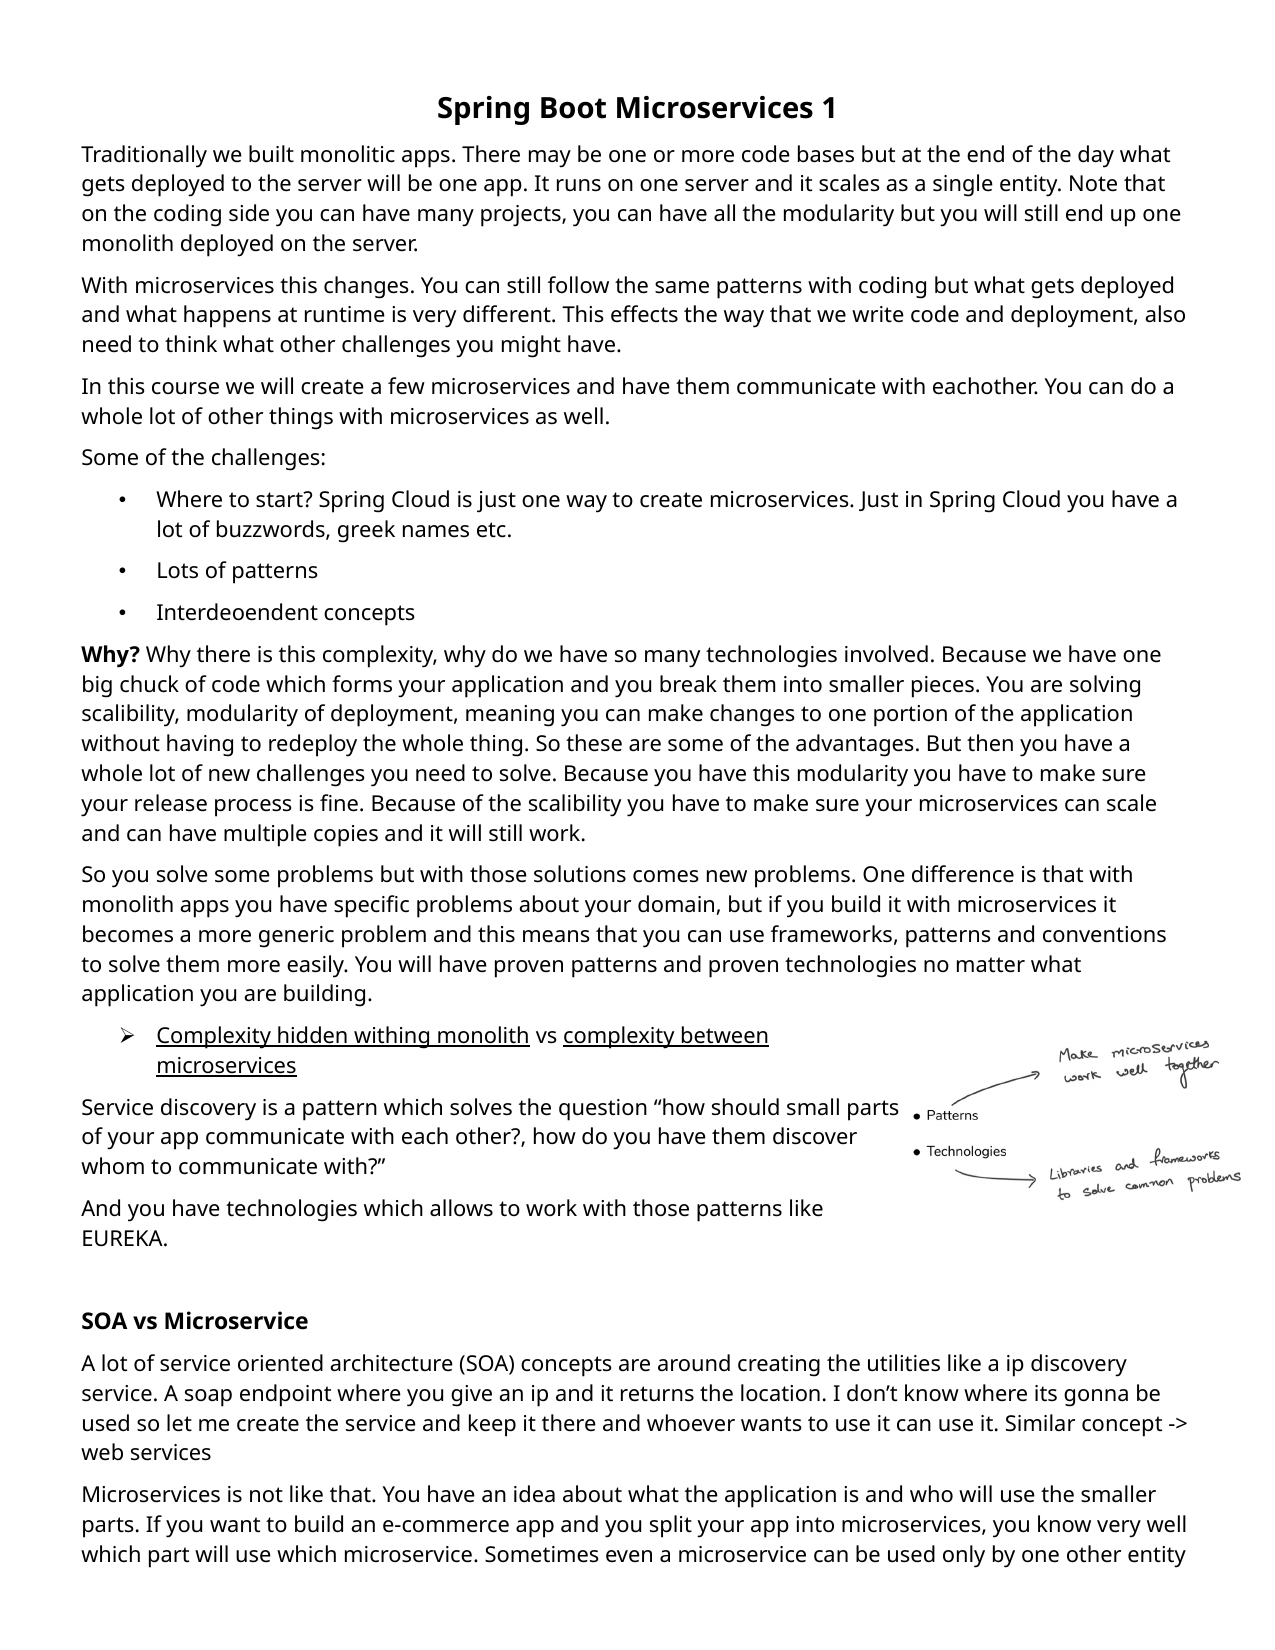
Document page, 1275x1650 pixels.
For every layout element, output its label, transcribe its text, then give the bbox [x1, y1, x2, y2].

text Microservices is not like that. You have an idea about what the application is and who will use the smaller parts. If you want to build an e-commerce app and you split your app into microservices, you know very well which part will use which microservice. Sometimes even a microservice can be used only by one other entity [81, 1479, 1194, 1568]
list Interdeoendent concepts [118, 597, 1194, 627]
picture [907, 1037, 1243, 1203]
text So you solve some problems but with those solutions comes new problems. One difference is that with monolith apps you have specific problems about your domain, but if you build it with microservices it becomes a more generic problem and this means that you can use frameworks, patterns and conventions to solve them more easily. You will have proven patterns and proven technologies no matter what application you are building. [81, 859, 1194, 1008]
list Where to start? Spring Cloud is just one way to create microservices. Just in Spring Cloud you have a lot of buzzwords, greek names etc. [118, 484, 1194, 543]
text SOA vs Microservice [81, 1305, 1194, 1336]
text With microservices this changes. You can still follow the same patterns with coding but what gets deployed and what happens at runtime is very different. This effects the way that we write code and deployment, also need to think what other challenges you might have. [81, 269, 1194, 359]
text And you have technologies which allows to work with those patterns like EUREKA. [81, 1193, 1194, 1252]
text Spring Boot Microservices 1 [81, 87, 1194, 127]
text Service discovery is a pattern which solves the question “how should small parts of your app communicate with each other?, how do you have them discover whom to communicate with?” [81, 1091, 907, 1181]
text In this course we will create a few microservices and have them communicate with eachother. You can do a whole lot of other things with microservices as well. [81, 371, 1194, 430]
text Why? Why there is this complexity, why do we have so many technologies involved. Because we have one big chuck of code which forms your application and you break them into smaller pieces. You are solving scalibility, modularity of deployment, meaning you can make changes to one portion of the application without having to redeploy the whole thing. So these are some of the advantages. But then you have a whole lot of new challenges you need to solve. Because you have this modularity you have to make sure your release process is fine. Because of the scalibility you have to make sure your microservices can scale and can have multiple copies and it will still work. [81, 639, 1194, 847]
text A lot of service oriented architecture (SOA) concepts are around creating the utilities like a ip discovery service. A soap endpoint where you give an ip and it returns the location. I don’t know where its gonna be used so let me create the service and keep it there and whoever wants to use it can use it. Similar concept -> web services [81, 1348, 1194, 1467]
list Lots of patterns [118, 555, 1194, 585]
text Some of the challenges: [81, 442, 1194, 472]
list Complexity hidden withing monolith vs complexity between microservices [118, 1020, 1194, 1079]
text Traditionally we built monolitic apps. There may be one or more code bases but at the end of the day what gets deployed to the server will be one app. It runs on one server and it scales as a single entity. Note that on the coding side you can have many projects, you can have all the modularity but you will still end up one monolith deployed on the server. [81, 138, 1194, 258]
